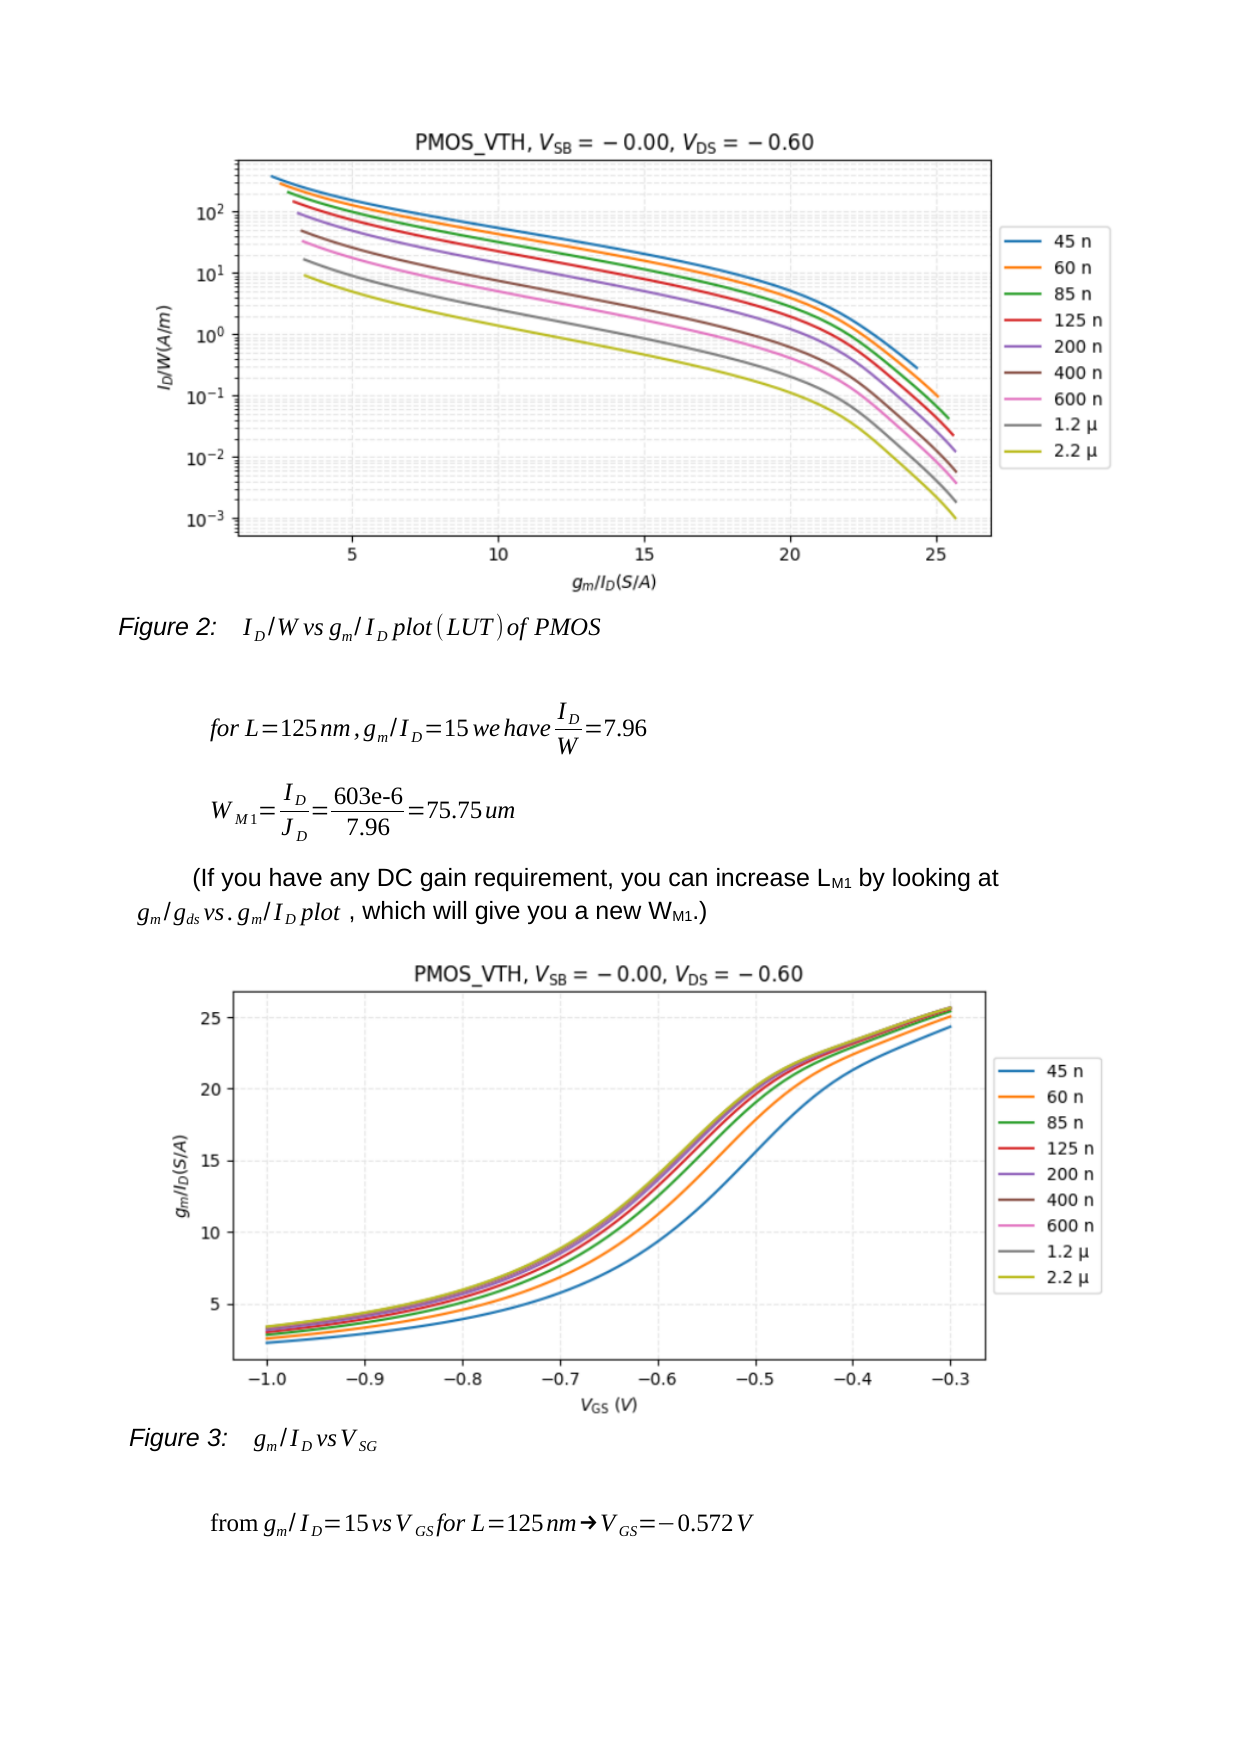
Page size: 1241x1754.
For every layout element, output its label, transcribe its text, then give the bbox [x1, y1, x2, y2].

text Figure 3: [129, 1424, 1111, 1456]
picture [118, 130, 1123, 612]
text (If you have any DC gain requirement, you can increase LM1 by looking at , which will give you a new WM1.) [118, 863, 1122, 929]
text Figure 2: [118, 612, 1122, 645]
picture [128, 960, 1112, 1424]
